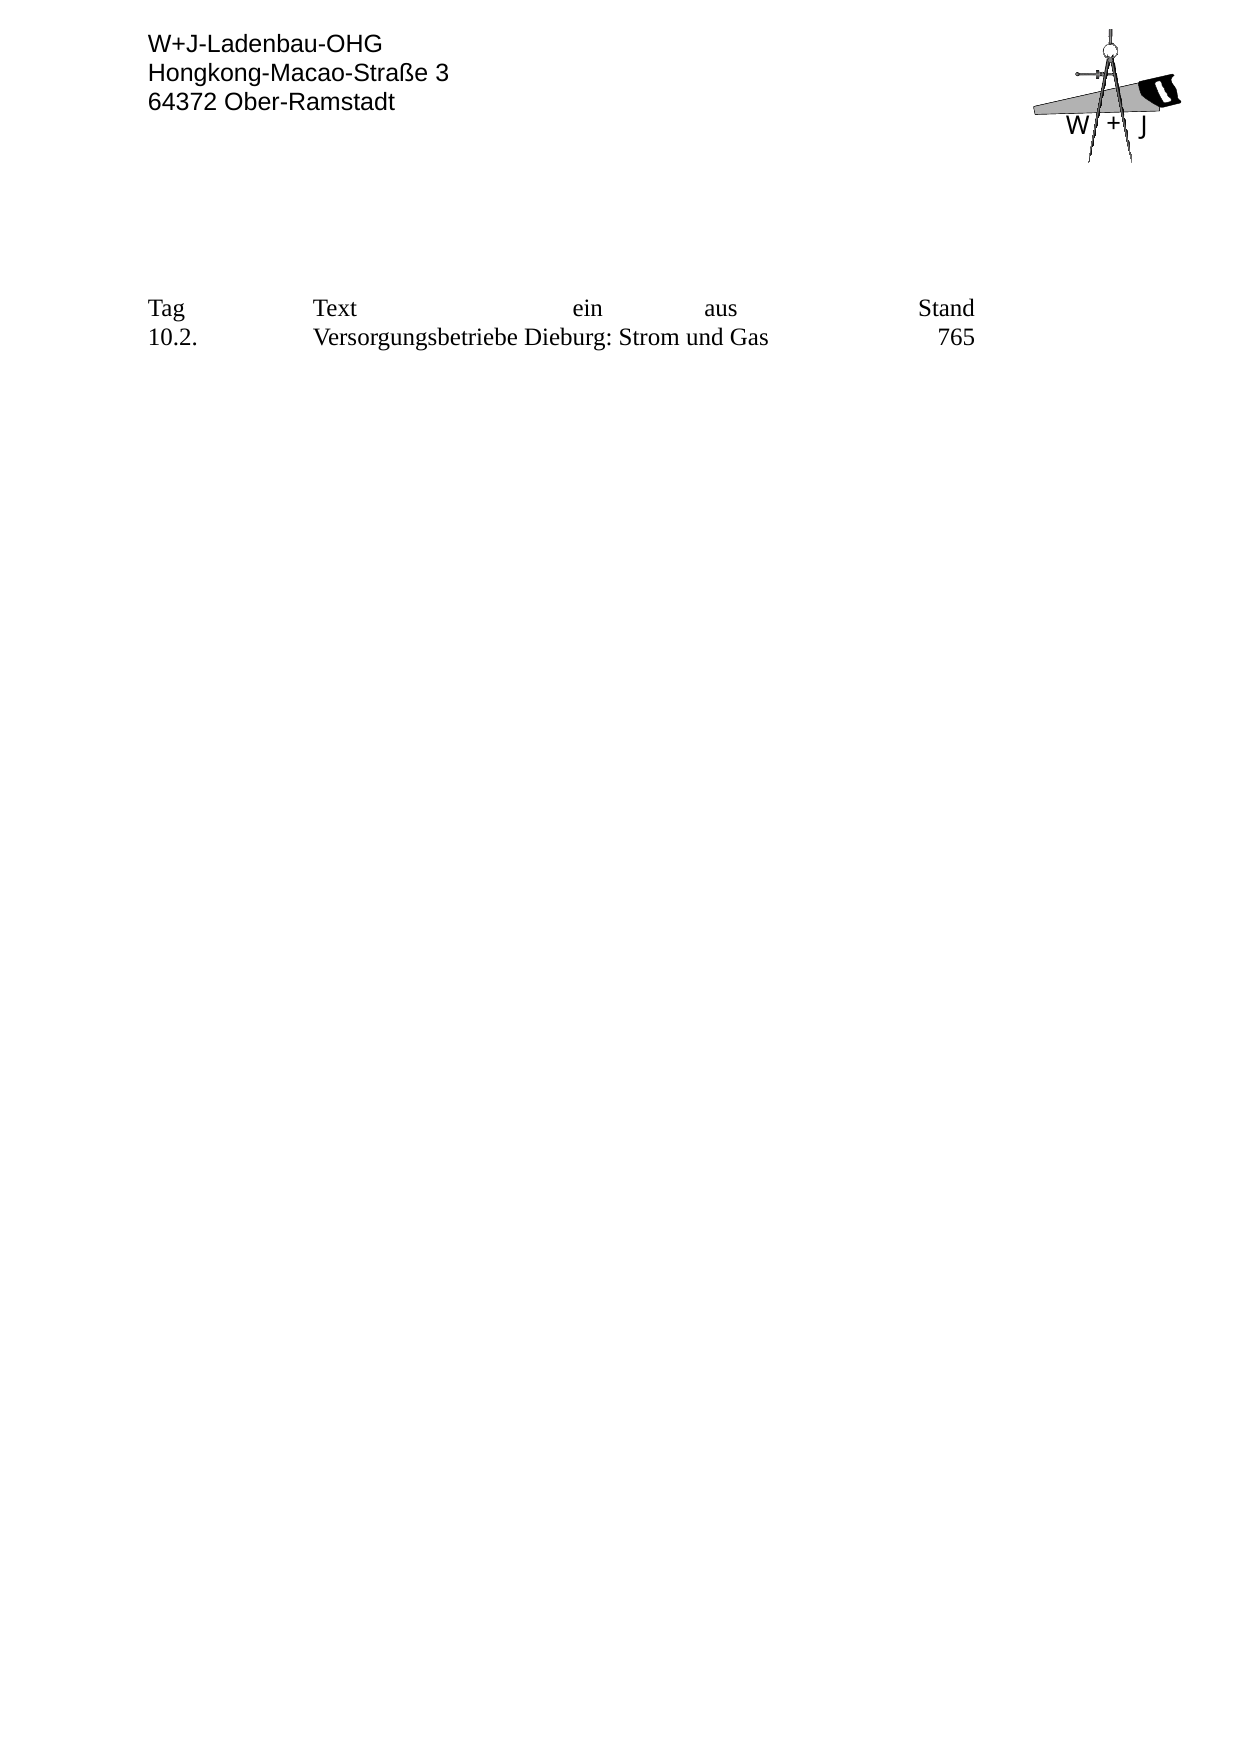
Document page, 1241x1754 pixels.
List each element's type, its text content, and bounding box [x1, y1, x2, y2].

text W+J-Ladenbau-OHG Hongkong-Macao-Straße 3 64372 Ober-Ramstadt [148, 29, 1109, 116]
text [1112, 29, 1181, 100]
text Tag Text ein aus Stand 10.2. Versorgungsbetriebe Dieburg: Strom und Gas 765 [148, 293, 1181, 350]
